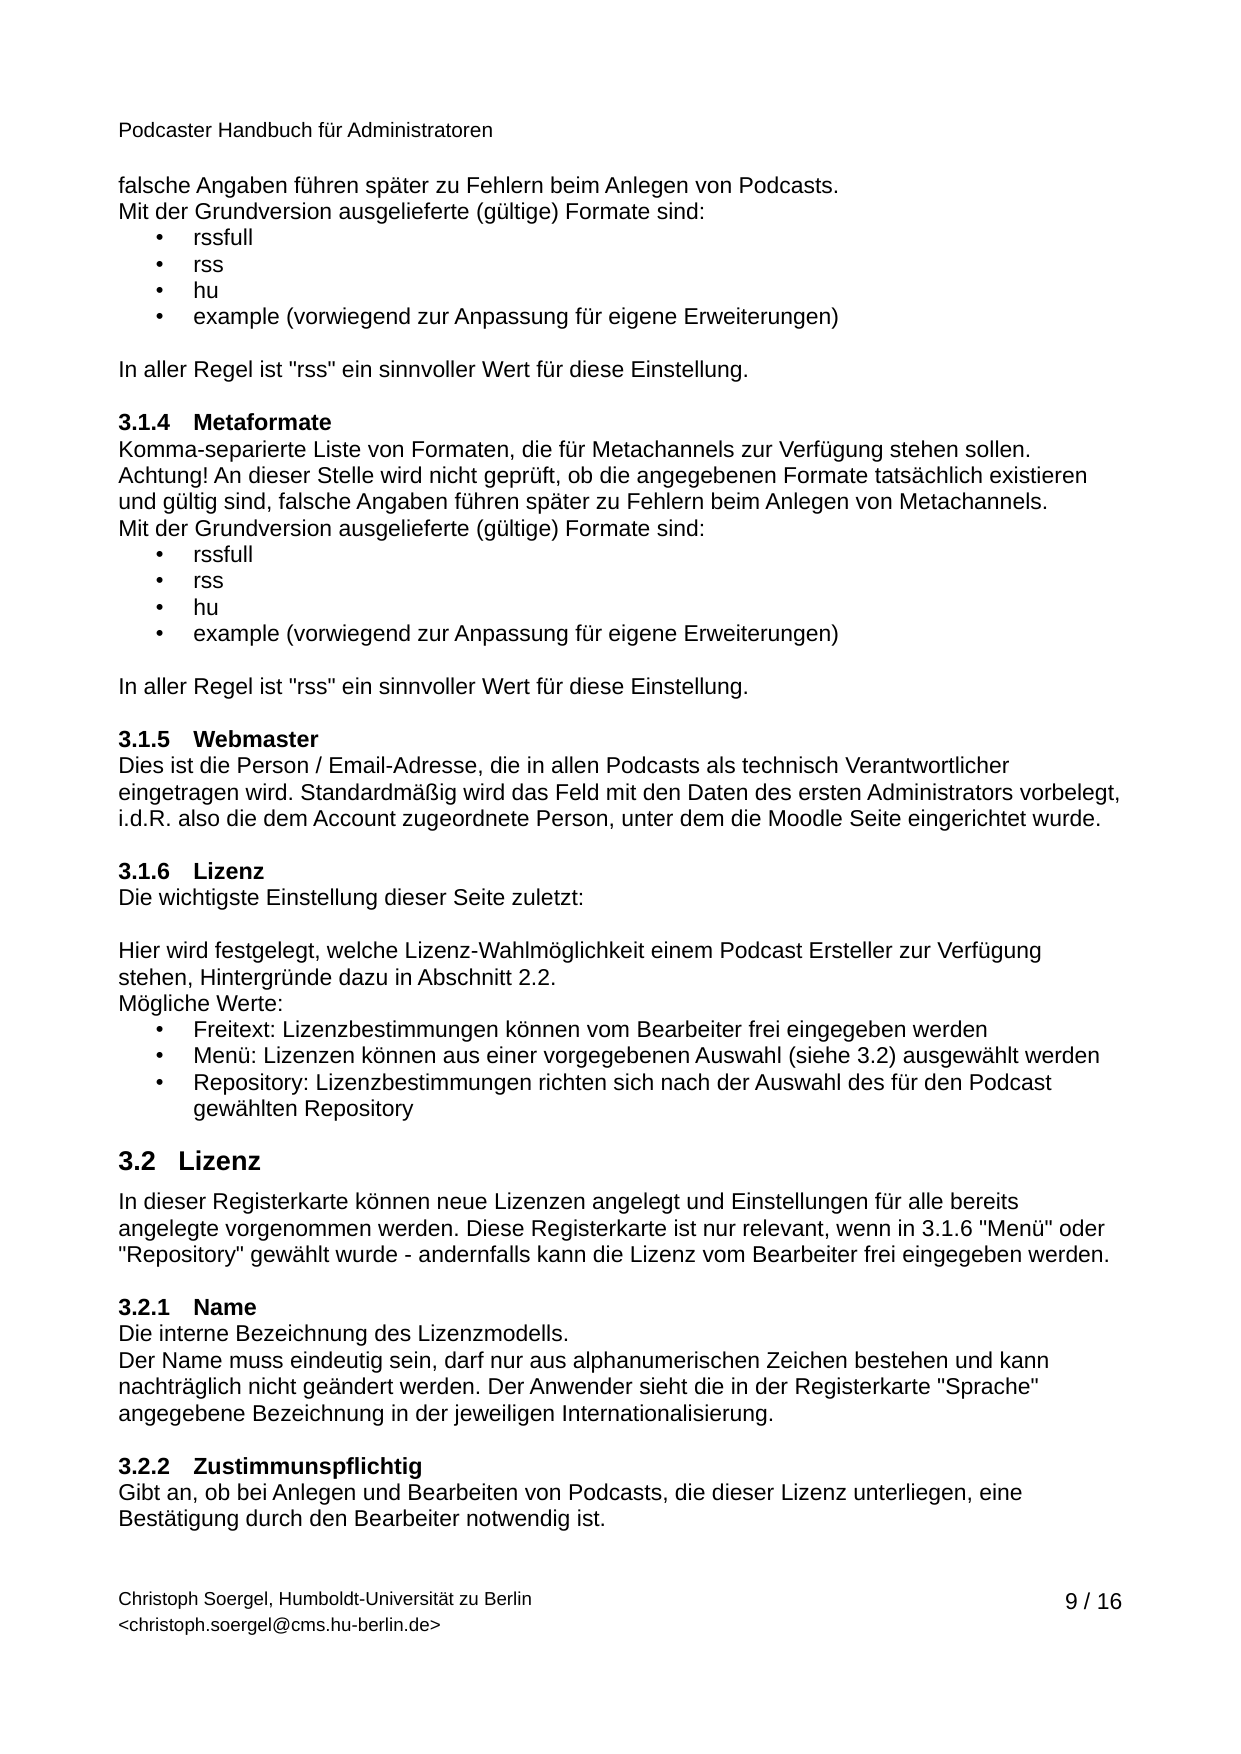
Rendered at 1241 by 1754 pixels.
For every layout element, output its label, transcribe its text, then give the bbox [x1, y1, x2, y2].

list rss [156, 567, 1122, 594]
text In aller Regel ist "rss" ein sinnvoller Wert für diese Einstellung. [118, 673, 1122, 699]
list Repository: Lizenzbestimmungen richten sich nach der Auswahl des für den Podcast gewählten Repository [156, 1069, 1122, 1122]
subtitle Lizenz [118, 858, 1122, 884]
text falsche Angaben führen später zu Fehlern beim Anlegen von Podcasts. [118, 172, 1122, 198]
text Dies ist die Person / Email-Adresse, die in allen Podcasts als technisch Verantwortlicher eingetragen wird. Standardmäßig wird das Feld mit den Daten des ersten Administrators vorbelegt, i.d.R. also die dem Account zugeordnete Person, unter dem die Moodle Seite eingerichtet wurde. [118, 752, 1122, 831]
text Komma-separierte Liste von Formaten, die für Metachannels zur Verfügung stehen sollen. Achtung! An dieser Stelle wird nicht geprüft, ob die angegebenen Formate tatsächlich existieren und gültig sind, falsche Angaben führen später zu Fehlern beim Anlegen von Metachannels. [118, 436, 1122, 514]
text Mit der Grundversion ausgelieferte (gültige) Formate sind: [118, 198, 1122, 224]
text Mögliche Werte: [118, 990, 1122, 1016]
text In aller Regel ist "rss" ein sinnvoller Wert für diese Einstellung. [118, 356, 1122, 382]
list Menü: Lizenzen können aus einer vorgegebenen Auswahl (siehe 3.2) ausgewählt werden [156, 1042, 1122, 1069]
subtitle Webmaster [118, 725, 1122, 752]
subtitle Lizenz [118, 1145, 1122, 1176]
list hu [156, 277, 1122, 303]
list rss [156, 251, 1122, 277]
text Hier wird festgelegt, welche Lizenz-Wahlmöglichkeit einem Podcast Ersteller zur Verfügung stehen, Hintergründe dazu in Abschnitt 2.2. [118, 937, 1122, 990]
list rssfull [156, 541, 1122, 567]
text Der Name muss eindeutig sein, darf nur aus alphanumerischen Zeichen bestehen und kann nachträglich nicht geändert werden. Der Anwender sieht die in der Registerkarte "Sprache" angegebene Bezeichnung in der jeweiligen Internationalisierung. [118, 1347, 1122, 1426]
text Gibt an, ob bei Anlegen und Bearbeiten von Podcasts, die dieser Lizenz unterliegen, eine Bestätigung durch den Bearbeiter notwendig ist. [118, 1479, 1122, 1532]
list example (vorwiegend zur Anpassung für eigene Erweiterungen) [156, 303, 1122, 330]
subtitle Metaformate [118, 409, 1122, 436]
text Mit der Grundversion ausgelieferte (gültige) Formate sind: [118, 514, 1122, 541]
subtitle Zustimmunspflichtig [118, 1452, 1122, 1479]
list Freitext: Lizenzbestimmungen können vom Bearbeiter frei eingegeben werden [156, 1016, 1122, 1042]
subtitle Name [118, 1294, 1122, 1320]
text In dieser Registerkarte können neue Lizenzen angelegt und Einstellungen für alle bereits angelegte vorgenommen werden. Diese Registerkarte ist nur relevant, wenn in 3.1.6 "Menü" oder "Repository" gewählt wurde - andernfalls kann die Lizenz vom Bearbeiter frei eingegeben werden. [118, 1188, 1122, 1267]
list rssfull [156, 224, 1122, 251]
text Die wichtigste Einstellung dieser Seite zuletzt: [118, 884, 1122, 911]
list hu [156, 594, 1122, 620]
list example (vorwiegend zur Anpassung für eigene Erweiterungen) [156, 620, 1122, 646]
text Die interne Bezeichnung des Lizenzmodells. [118, 1320, 1122, 1347]
